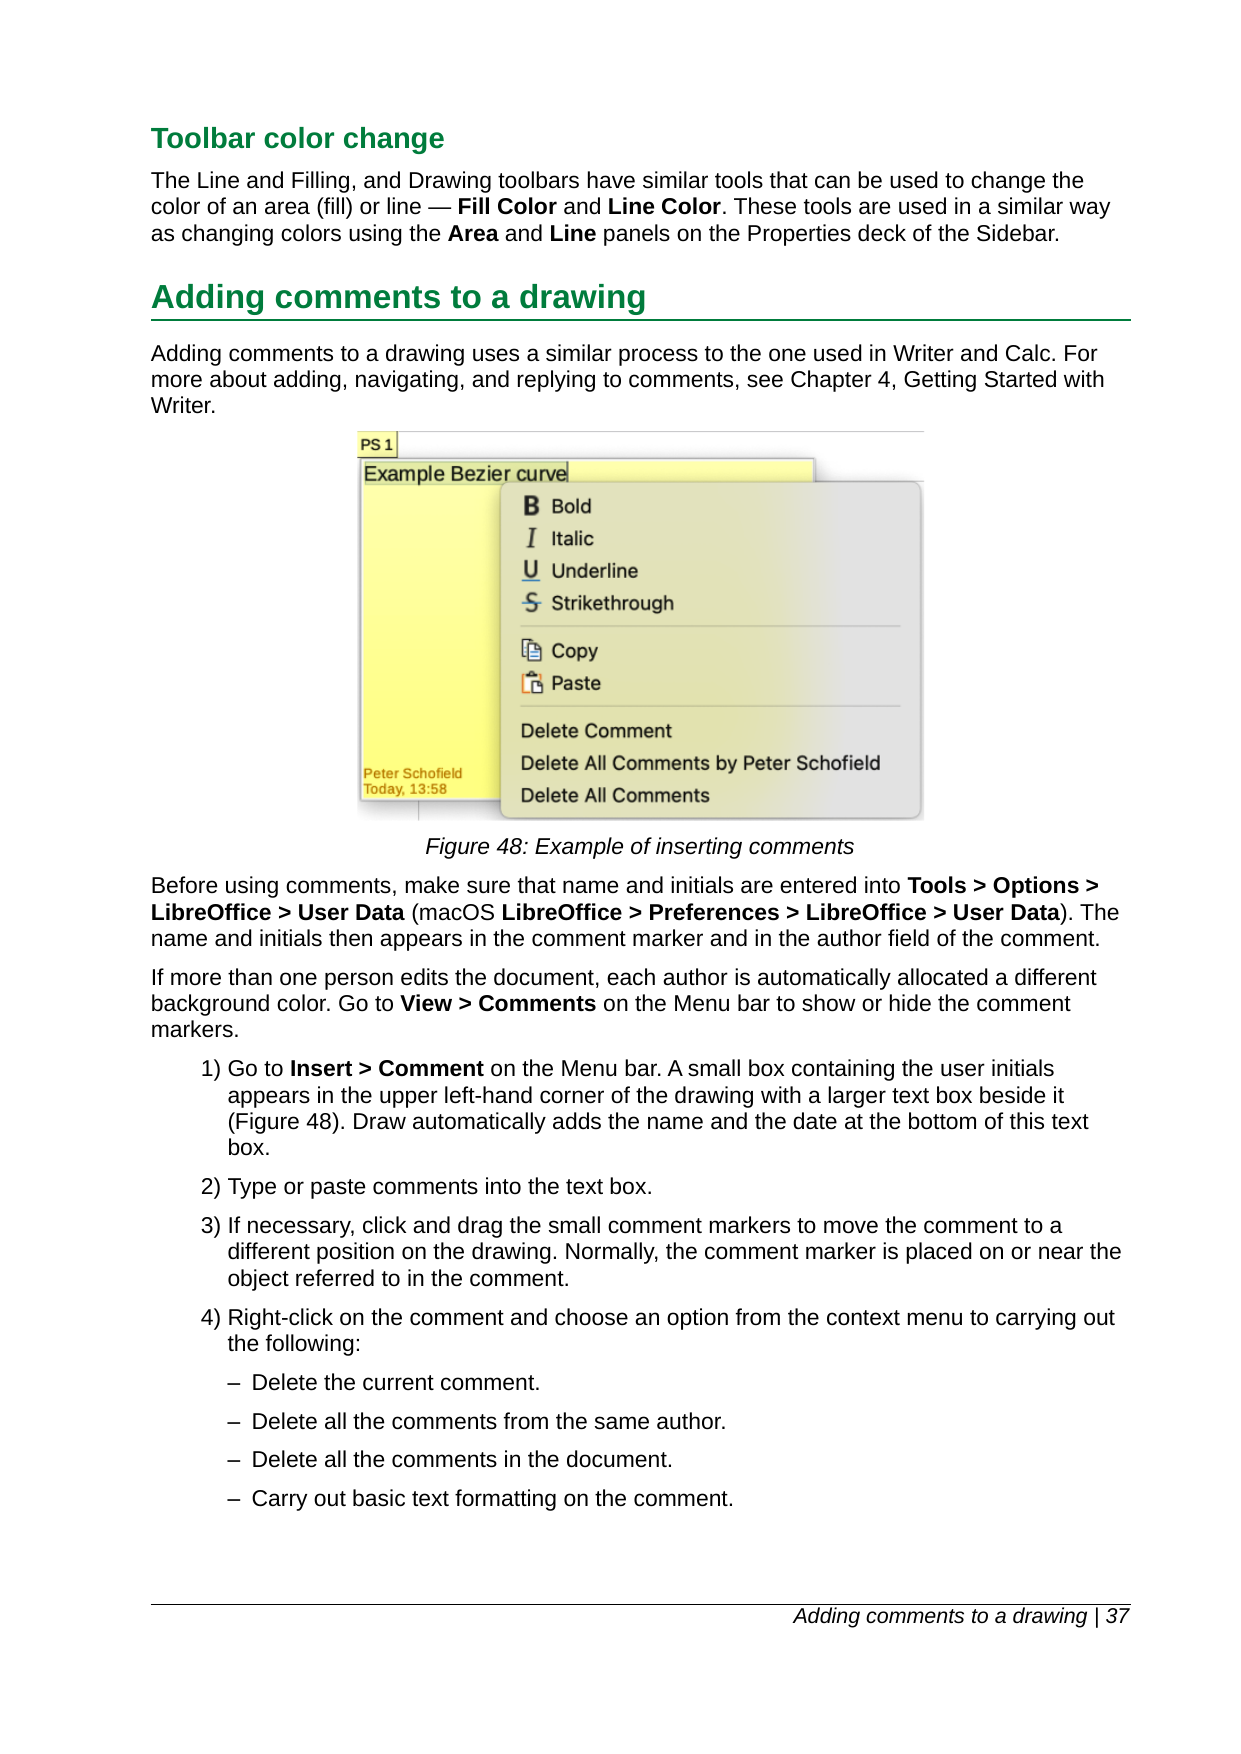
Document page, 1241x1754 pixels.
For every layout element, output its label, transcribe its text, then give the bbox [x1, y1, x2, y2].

text Before using comments, make sure that name and initials are entered into Tools > Options > LibreOffice > User Data (macOS LibreOffice > Preferences > LibreOffice > User Data). The name and initials then appears in the comment marker and in the author field of the comment. [151, 872, 1131, 951]
text Figure 48: Example of inserting comments [357, 833, 924, 860]
list Right-click on the comment and choose an option from the context menu to carrying out the following: [227, 1303, 1131, 1356]
subtitle Adding comments to a drawing [151, 277, 1131, 319]
list Go to Insert > Comment on the Menu bar. A small box containing the user initials appears in the upper left-hand corner of the drawing with a larger text box beside it (Figure 48). Draw automatically adds the name and the date at the bottom of this text box. [227, 1055, 1131, 1161]
list If necessary, click and drag the small comment markers to move the comment to a different position on the drawing. Normally, the comment marker is placed on or near the object referred to in the comment. [227, 1212, 1131, 1291]
picture [357, 431, 925, 821]
text If more than one person edits the document, each author is automatically allocated a different background color. Go to View > Comments on the Menu bar to show or hide the comment markers. [151, 964, 1131, 1043]
subtitle Toolbar color change [151, 121, 1131, 154]
list Delete the current comment. [227, 1369, 1131, 1395]
list Delete all the comments in the document. [227, 1446, 1131, 1473]
text Adding comments to a drawing uses a similar process to the one used in Writer and Calc. For more about adding, navigating, and replying to comments, see Chapter 4, Getting Started with Writer. [151, 339, 1131, 419]
list Type or paste comments into the text box. [227, 1173, 1131, 1199]
list Carry out basic text formatting on the comment. [227, 1485, 1131, 1512]
list Delete all the comments from the same author. [227, 1408, 1131, 1434]
text The Line and Filling, and Drawing toolbars have similar tools that can be used to change the color of an area (fill) or line — Fill Color and Line Color. These tools are used in a similar way as changing colors using the Area and Line panels on the Properties deck of the Sidebar. [151, 167, 1131, 246]
